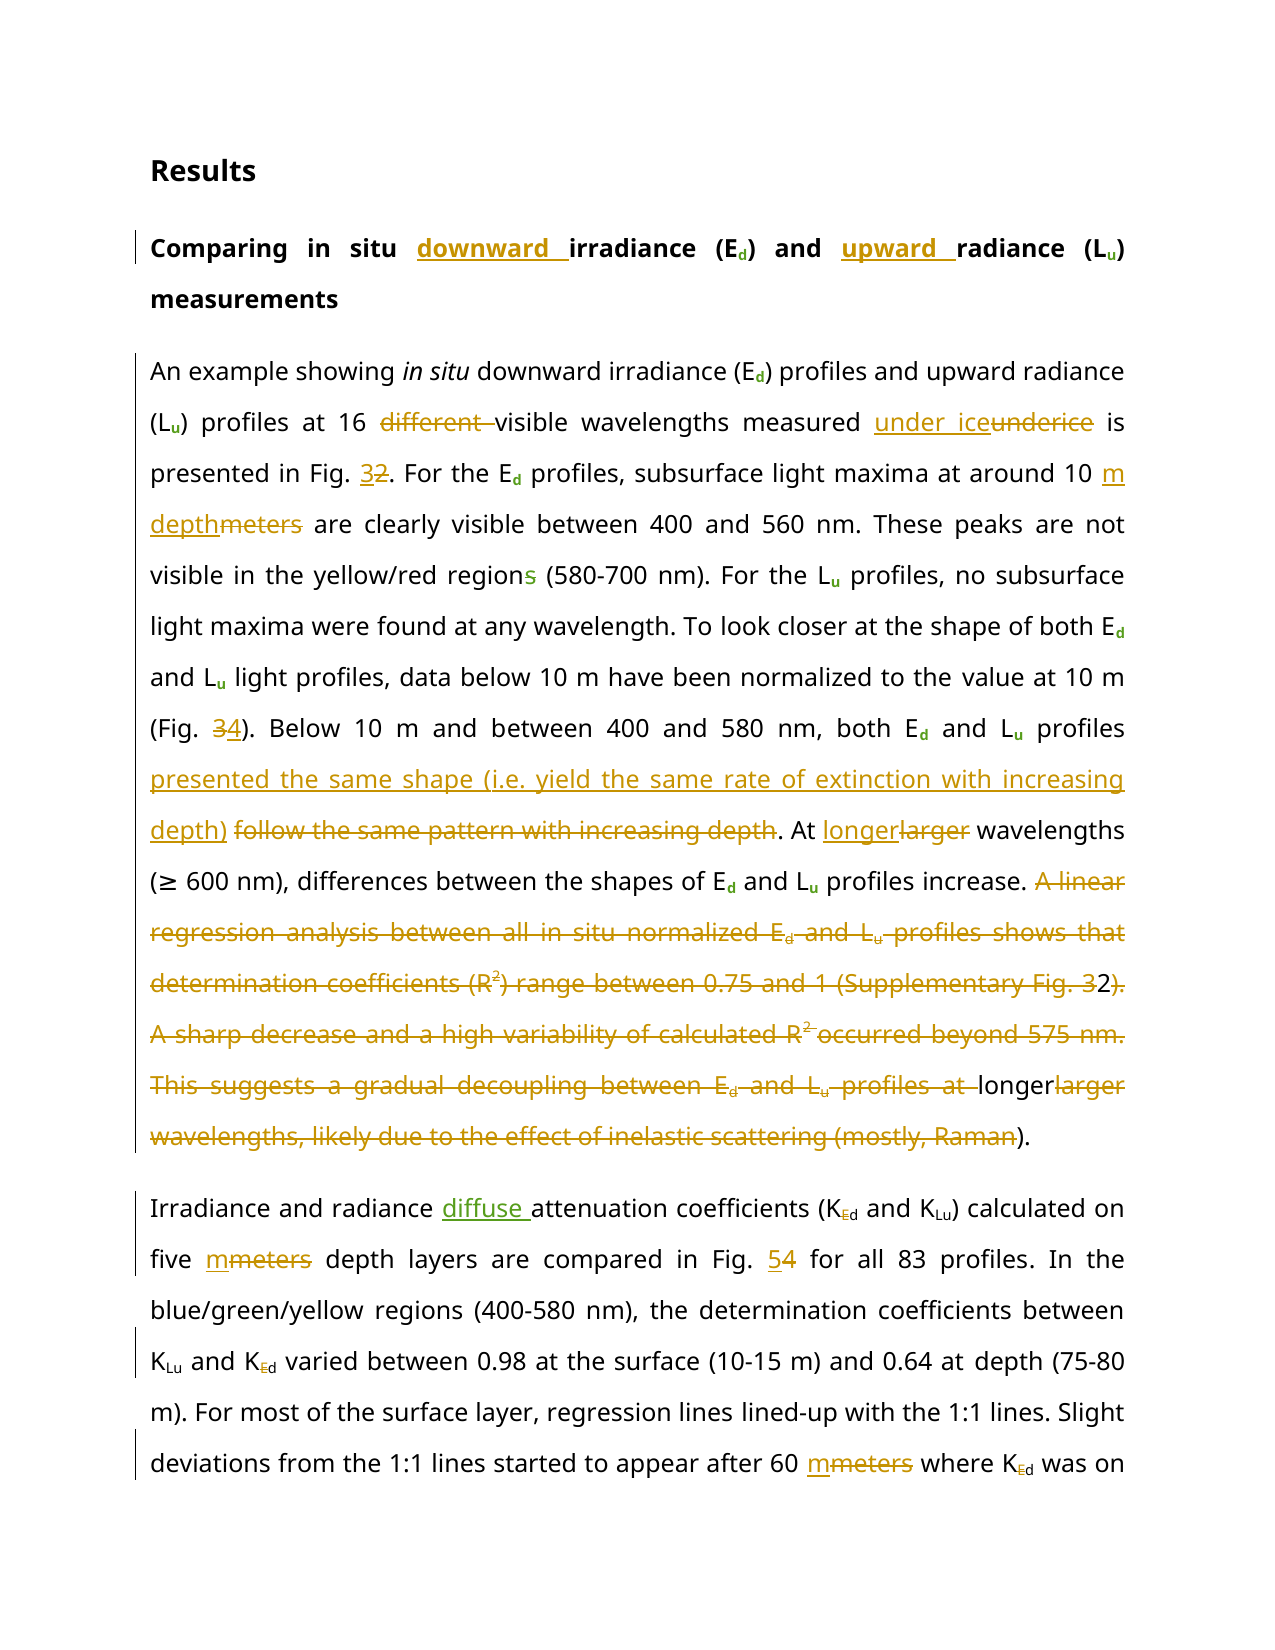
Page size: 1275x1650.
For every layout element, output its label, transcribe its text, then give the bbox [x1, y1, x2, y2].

text An example showing in situ downward irradiance (Ed) profiles and upward radiance (Lu) profiles at 16 visible wavelengths measured under ice is presented in Fig. 3. For the Ed profiles, subsurface light maxima at around 10 m depth are clearly visible between 400 and 560 nm. These peaks are not visible in the yellow/red region (580-700 nm). For the Lu profiles, no subsurface light maxima were found at any wavelength. To look closer at the shape of both Ed and Lu light profiles, data below 10 m have been normalized to the value at 10 m (Fig. 4). Below 10 m and between 400 and 580 nm, both Ed and Lu profiles presented the same shape (i.e. yield the same rate of extinction with increasing depth) . At longer wavelengths (≥ 600 nm), differences between the shapes of Ed and Lu profiles increase. 2longer). Irradiance and radiance diffuse attenuation coefficients (Kd and KLu) calculated on five m depth layers are compared in Fig. 5 for all 83 profiles. In the blue/green/yellow regions (400-580 nm), the determination coefficients between KLu and Kd varied between 0.98 at the surface (10-15 m) and 0.64 at depth (75-80 m). For most of the surface layer, regression lines lined-up with the 1:1 lines. Slight deviations from the 1:1 lines started to appear after 60 m where Kd was on average higher than KLu. Relationships including orange and red wavelengths are presented in Supplementary Fig. 3. A linear regression analysis between all in situ normalized Ed and Lu profiles shows that determination coefficients (R2) range between 0.75 and 1 (Supplementary Fig. 4). A sharp decrease and a high variability of calculated R2 occurred beyond 575 nm. This suggests a gradual decoupling between Ed and Lu profiles at longer wavelengths, likely due to the effect of inelastic scattering (mostly, Raman). To validate this hypothesis, we used the HydroLight radiative transfer numerical model to calculate downward irradiance and upward radiance and their associated attenuation coefficients in a water column. Two simulations with and without Raman’s scattering were carried out. The simulations were parameterized using IOPs measured during the field campaign (see the supplementary section entitled Raman inelastic scattering). The HydroLight simulations showed the same decoupling between Kd and KLu around 600 nm (Supplementary Fig. 5) as we observed with the in situ data (Fig. 4, Fig. 5). We further observed no significant differences between photosynthetically active radiation (PAR) calculated using irradiance profiles modeled with or without Raman’s scattering (Supplementary Fig. 6). [150, 353, 1125, 790]
text An example showing in situ downward irradiance (Ed) profiles and upward radiance (Lu) profiles at 16 visible wavelengths measured under ice is presented in Fig. 3. For the Ed profiles, subsurface light maxima at around 10 m depth are clearly visible between 400 and 560 nm. These peaks are not visible in the yellow/red region (580-700 nm). For the Lu profiles, no subsurface light maxima were found at any wavelength. To look closer at the shape of both Ed and Lu light profiles, data below 10 m have been normalized to the value at 10 m (Fig. 4). Below 10 m and between 400 and 580 nm, both Ed and Lu profiles presented the same shape (i.e. yield the same rate of extinction with increasing depth) . At longer wavelengths (≥ 600 nm), differences between the shapes of Ed and Lu profiles increase. 2longer). Irradiance and radiance diffuse attenuation coefficients (Kd and KLu) calculated on five m depth layers are compared in Fig. 5 for all 83 profiles. In the blue/green/yellow regions (400-580 nm), the determination coefficients between KLu and Kd varied between 0.98 at the surface (10-15 m) and 0.64 at depth (75-80 m). For most of the surface layer, regression lines lined-up with the 1:1 lines. Slight deviations from the 1:1 lines started to appear after 60 m where Kd was on average higher than KLu. Relationships including orange and red wavelengths are presented in Supplementary Fig. 3. A linear regression analysis between all in situ normalized Ed and Lu profiles shows that determination coefficients (R2) range between 0.75 and 1 (Supplementary Fig. 4). A sharp decrease and a high variability of calculated R2 occurred beyond 575 nm. This suggests a gradual decoupling between Ed and Lu profiles at longer wavelengths, likely due to the effect of inelastic scattering (mostly, Raman). To validate this hypothesis, we used the HydroLight radiative transfer numerical model to calculate downward irradiance and upward radiance and their associated attenuation coefficients in a water column. Two simulations with and without Raman’s scattering were carried out. The simulations were parameterized using IOPs measured during the field campaign (see the supplementary section entitled Raman inelastic scattering). The HydroLight simulations showed the same decoupling between Kd and KLu around 600 nm (Supplementary Fig. 5) as we observed with the in situ data (Fig. 4, Fig. 5). We further observed no significant differences between photosynthetically active radiation (PAR) calculated using irradiance profiles modeled with or without Raman’s scattering (Supplementary Fig. 6). [150, 791, 1125, 1153]
text Comparing in situ downward irradiance (Ed) and upward radiance (Lu) measurements [150, 230, 1125, 315]
text Results [150, 150, 1125, 190]
